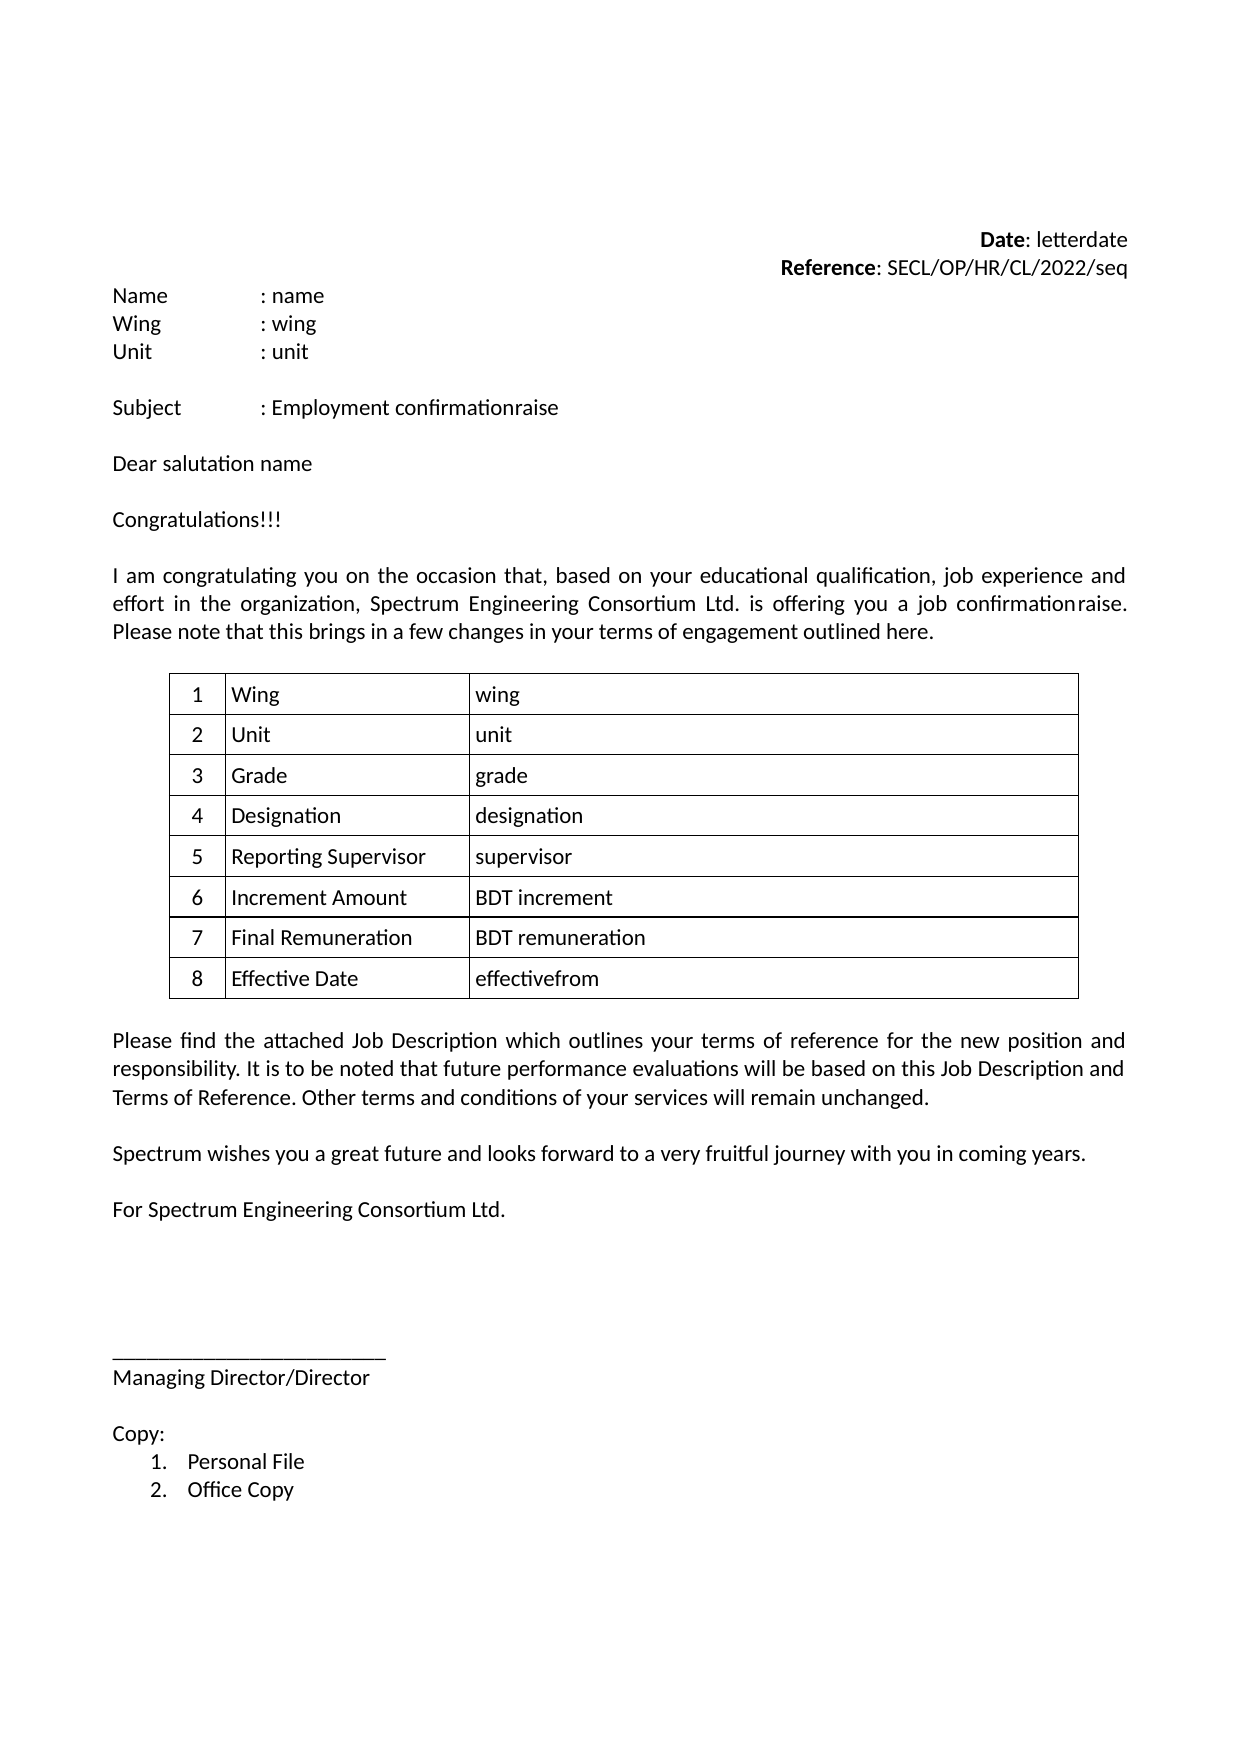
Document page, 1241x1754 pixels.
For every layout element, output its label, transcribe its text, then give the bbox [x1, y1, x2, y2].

table_cell 5 [170, 836, 225, 876]
table_cell Reporting Supervisor [226, 836, 469, 876]
table_cell designation [470, 796, 1078, 835]
text Wing : wing [112, 309, 1128, 337]
table_cell Increment Amount [226, 877, 469, 916]
table_cell BDT increment [470, 877, 1078, 916]
table_cell 7 [170, 918, 225, 957]
list Personal File [150, 1447, 1128, 1475]
text Subject : Employment confirmationraise [112, 393, 1128, 421]
table_cell 6 [170, 877, 225, 916]
text I am congratulating you on the occasion that, based on your educational qualification, job experience and effort in the organization, Spectrum Engineering Consortium Ltd. is offering you a job confirmationraise. Please note that this brings in a few changes in your terms of engagement outlined here. [112, 561, 1128, 645]
text Spectrum wishes you a great future and looks forward to a very fruitful journey with you in coming years. [112, 1139, 1128, 1167]
table_cell Designation [226, 796, 469, 835]
table_header 1 [170, 674, 225, 714]
table_cell Effective Date [226, 958, 469, 997]
table_cell Unit [226, 715, 469, 754]
text Please find the attached Job Description which outlines your terms of reference for the new position and responsibility. It is to be noted that future performance evaluations will be based on this Job Description and Terms of Reference. Other terms and conditions of your services will remain unchanged. [112, 1027, 1128, 1111]
text ________________________ [112, 1307, 1128, 1363]
table_cell Grade [226, 755, 469, 795]
table_cell Final Remuneration [226, 918, 469, 957]
text For Spectrum Engineering Consortium Ltd. [112, 1195, 1128, 1223]
text Copy: [112, 1419, 1128, 1447]
table_cell 3 [170, 755, 225, 795]
text Congratulations!!! [112, 505, 1128, 533]
text Dear salutation name [112, 449, 1128, 477]
text Date: letterdate [112, 225, 1128, 253]
table_cell unit [470, 715, 1078, 754]
text Unit : unit [112, 337, 1128, 365]
table_cell 8 [170, 958, 225, 997]
text Reference: SECL/OP/HR/CL/2022/seq [112, 253, 1128, 281]
table_cell grade [470, 755, 1078, 795]
table_cell BDT remuneration [470, 918, 1078, 957]
table_cell 2 [170, 715, 225, 754]
text Name : name [112, 281, 1128, 309]
table_cell 4 [170, 796, 225, 835]
text Managing Director/Director [112, 1363, 1128, 1391]
table_header wing [470, 674, 1078, 714]
table_cell supervisor [470, 836, 1078, 876]
table_header Wing [226, 674, 469, 714]
list Office Copy [150, 1475, 1128, 1503]
table_cell effectivefrom [470, 958, 1078, 997]
